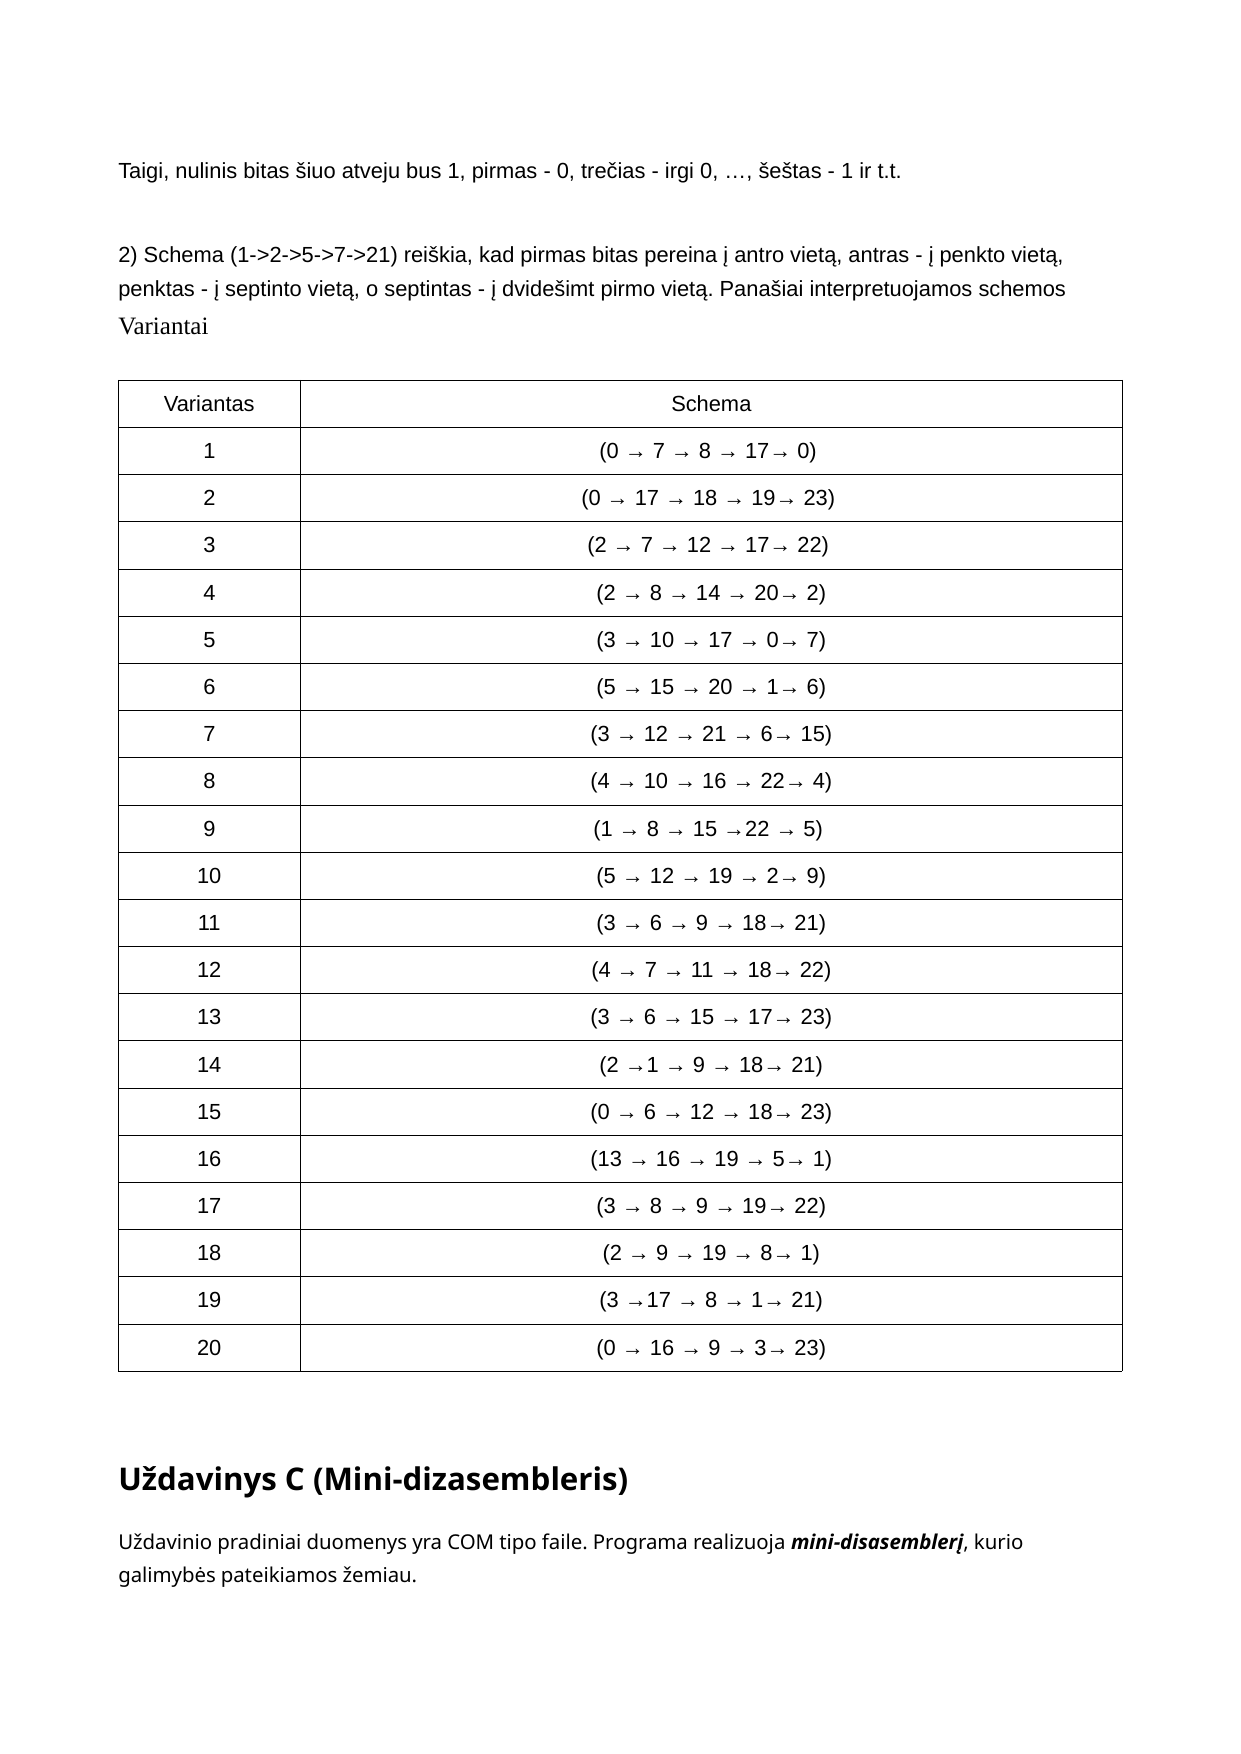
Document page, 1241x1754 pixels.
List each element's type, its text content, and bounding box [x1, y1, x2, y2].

table_cell 18 [119, 1230, 300, 1276]
table_cell (5 → 12 → 19 → 2→ 9) [301, 853, 1122, 899]
table_cell 13 [119, 994, 300, 1040]
table_header Schema [301, 381, 1122, 427]
table_cell (0 → 17 → 18 → 19→ 23) [301, 475, 1122, 521]
table_cell 3 [119, 522, 300, 568]
text Variantai [118, 311, 1122, 339]
table_cell 7 [119, 711, 300, 757]
table_cell 17 [119, 1183, 300, 1229]
table_cell 14 [119, 1041, 300, 1088]
table_cell 6 [119, 664, 300, 710]
table_cell (3 →17 → 8 → 1→ 21) [301, 1277, 1122, 1323]
table_cell 9 [119, 806, 300, 852]
table_cell 11 [119, 900, 300, 946]
table_cell 10 [119, 853, 300, 899]
table_cell (2 → 8 → 14 → 20→ 2) [301, 570, 1122, 616]
table_cell (1 → 8 → 15 →22 → 5) [301, 806, 1122, 852]
table_cell 1 [119, 428, 300, 474]
table_cell (0 → 16 → 9 → 3→ 23) [301, 1325, 1122, 1371]
table_cell 4 [119, 570, 300, 616]
table_cell 15 [119, 1089, 300, 1135]
table_cell (5 → 15 → 20 → 1→ 6) [301, 664, 1122, 710]
table_cell (3 → 8 → 9 → 19→ 22) [301, 1183, 1122, 1229]
table_cell (0 → 7 → 8 → 17→ 0) [301, 428, 1122, 474]
text Uždavinys C (Mini-dizasembleris) [118, 1457, 1122, 1500]
table_cell (3 → 10 → 17 → 0→ 7) [301, 617, 1122, 663]
table_cell 20 [119, 1325, 300, 1371]
table_cell (3 → 6 → 15 → 17→ 23) [301, 994, 1122, 1040]
table_cell (3 → 6 → 9 → 18→ 21) [301, 900, 1122, 946]
table_cell 19 [119, 1277, 300, 1323]
table_cell 2 [119, 475, 300, 521]
table_cell 5 [119, 617, 300, 663]
table_cell 8 [119, 758, 300, 804]
table_cell (2 → 7 → 12 → 17→ 22) [301, 522, 1122, 568]
table_cell (4 → 7 → 11 → 18→ 22) [301, 947, 1122, 993]
table_cell 12 [119, 947, 300, 993]
table_header Variantas [119, 381, 300, 427]
table_cell (0 → 6 → 12 → 18→ 23) [301, 1089, 1122, 1135]
table_cell 16 [119, 1136, 300, 1182]
table_cell (13 → 16 → 19 → 5→ 1) [301, 1136, 1122, 1182]
text Taigi, nulinis bitas šiuo atveju bus 1, pirmas - 0, trečias - irgi 0, …, šeštas - 1 ir t.t. [118, 158, 1122, 183]
table_cell (2 →1 → 9 → 18→ 21) [301, 1041, 1122, 1088]
table_cell (4 → 10 → 16 → 22→ 4) [301, 758, 1122, 804]
table_cell (3 → 12 → 21 → 6→ 15) [301, 711, 1122, 757]
text 2) Schema (1->2->5->7->21) reiškia, kad pirmas bitas pereina į antro vietą, antras - į penkto vietą, penktas - į septinto vietą, o septintas - į dvidešimt pirmo vietą. Panašiai interpretuojamos schemos [118, 241, 1122, 301]
text Uždavinio pradiniai duomenys yra COM tipo faile. Programa realizuoja mini-disasemblerį, kurio galimybės pateikiamos žemiau. [118, 1527, 1122, 1588]
table_cell (2 → 9 → 19 → 8→ 1) [301, 1230, 1122, 1276]
